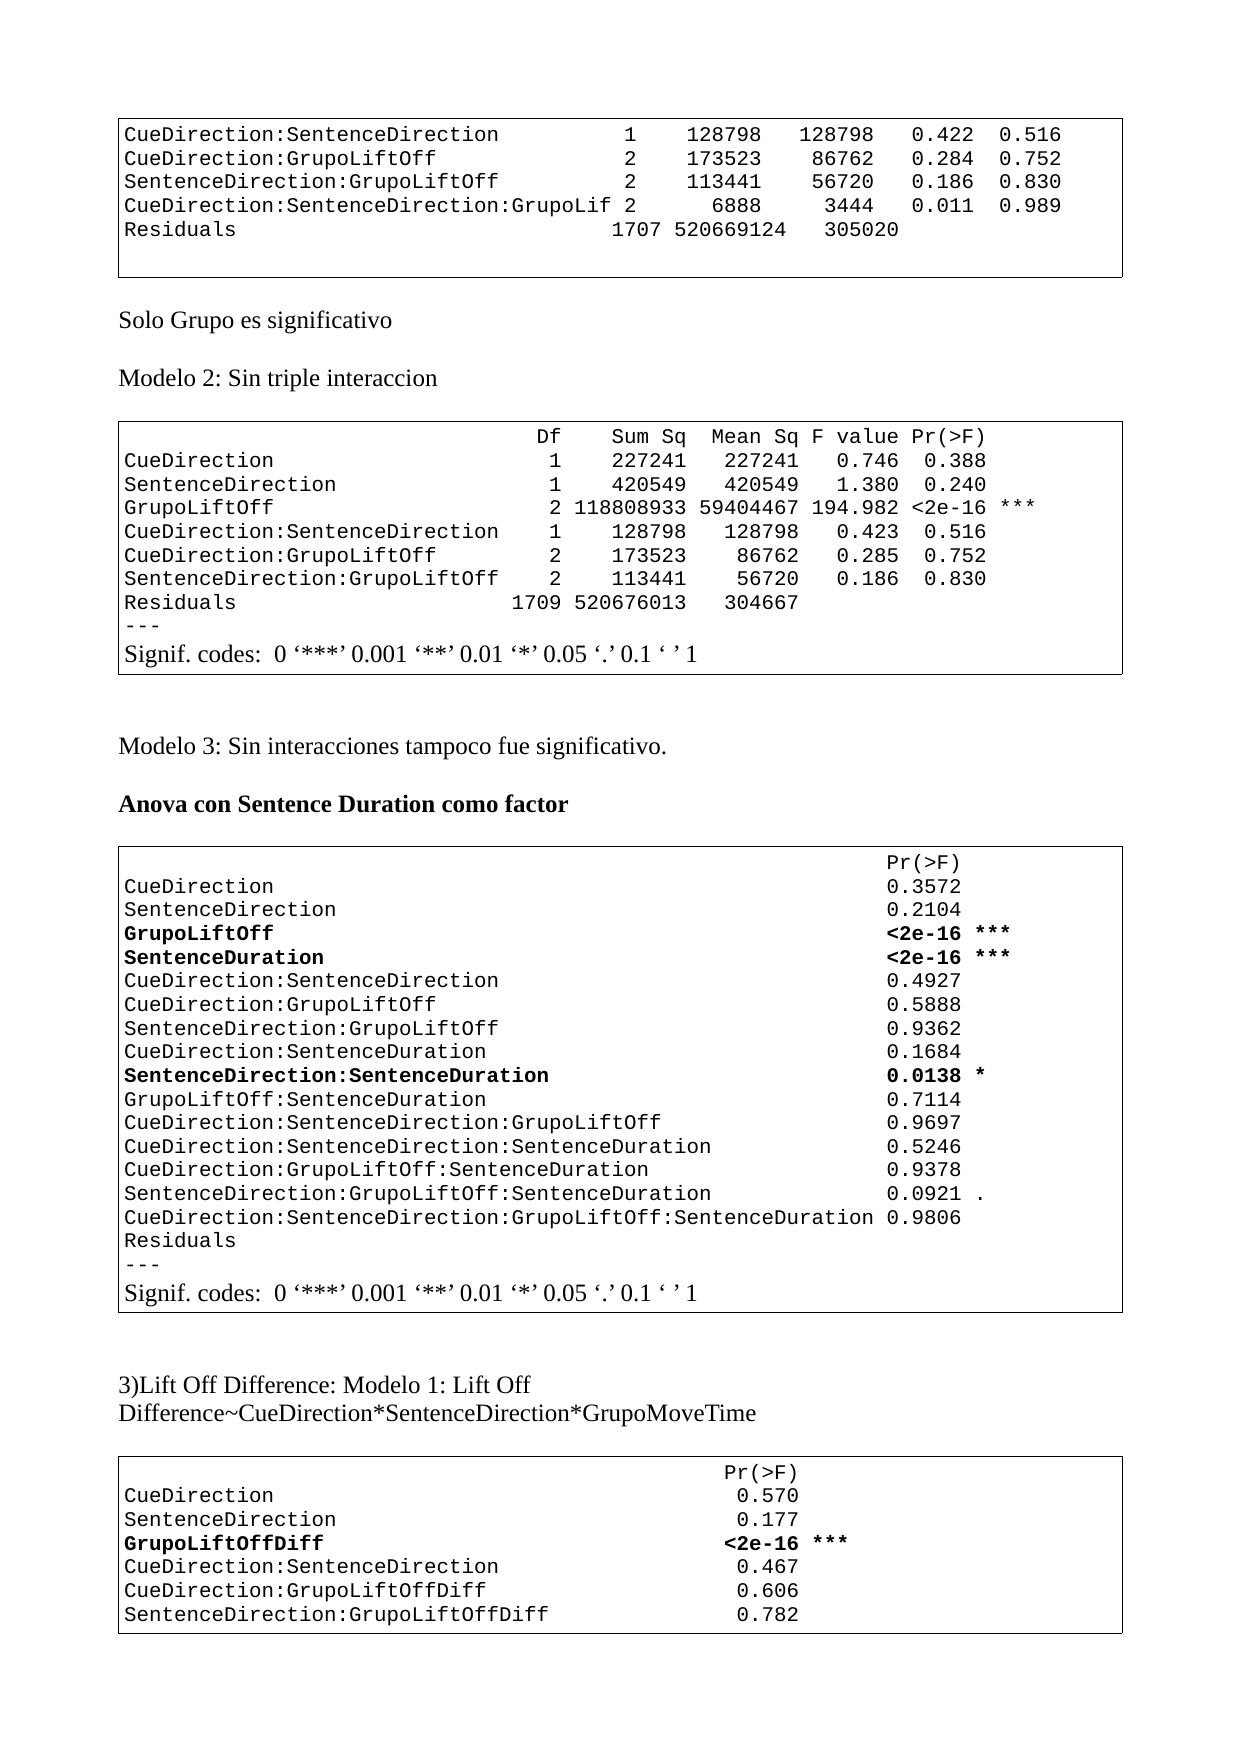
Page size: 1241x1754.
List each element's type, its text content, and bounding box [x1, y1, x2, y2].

table_header Pr(>F) CueDirection 0.570 SentenceDirection 0.177 GrupoLiftOffDiff <2e-16 *** CueDirection:SentenceDirection 0.467 CueDirection:GrupoLiftOffDiff 0.606 SentenceDirection:GrupoLiftOffDiff 0.782 [119, 1457, 1122, 1633]
text Anova con Sentence Duration como factor [118, 789, 1122, 817]
text 3)Lift Off Difference: Modelo 1: Lift Off Difference~CueDirection*SentenceDirection*GrupoMoveTime [118, 1370, 1122, 1427]
table_header CueDirection:SentenceDirection 1 128798 128798 0.422 0.516 CueDirection:GrupoLiftOff 2 173523 86762 0.284 0.752 SentenceDirection:GrupoLiftOff 2 113441 56720 0.186 0.830 CueDirection:SentenceDirection:GrupoLif 2 6888 3444 0.011 0.989 Residuals 1707 520669124 305020 [119, 119, 1122, 277]
text Modelo 2: Sin triple interaccion [118, 363, 1122, 392]
table_header Pr(>F) CueDirection 0.3572 SentenceDirection 0.2104 GrupoLiftOff <2e-16 *** SentenceDuration <2e-16 *** CueDirection:SentenceDirection 0.4927 CueDirection:GrupoLiftOff 0.5888 SentenceDirection:GrupoLiftOff 0.9362 CueDirection:SentenceDuration 0.1684 SentenceDirection:SentenceDuration 0.0138 * GrupoLiftOff:SentenceDuration 0.7114 CueDirection:SentenceDirection:GrupoLiftOff 0.9697 CueDirection:SentenceDirection:SentenceDuration 0.5246 CueDirection:GrupoLiftOff:SentenceDuration 0.9378 SentenceDirection:GrupoLiftOff:SentenceDuration 0.0921 . CueDirection:SentenceDirection:GrupoLiftOff:SentenceDuration 0.9806 Residuals --- Signif. codes: 0 ‘***’ 0.001 ‘**’ 0.01 ‘*’ 0.05 ‘.’ 0.1 ‘ ’ 1 [119, 847, 1122, 1312]
text Solo Grupo es significativo [118, 306, 1122, 334]
table_header Df Sum Sq Mean Sq F value Pr(>F) CueDirection 1 227241 227241 0.746 0.388 SentenceDirection 1 420549 420549 1.380 0.240 GrupoLiftOff 2 118808933 59404467 194.982 <2e-16 *** CueDirection:SentenceDirection 1 128798 128798 0.423 0.516 CueDirection:GrupoLiftOff 2 173523 86762 0.285 0.752 SentenceDirection:GrupoLiftOff 2 113441 56720 0.186 0.830 Residuals 1709 520676013 304667 --- Signif. codes: 0 ‘***’ 0.001 ‘**’ 0.01 ‘*’ 0.05 ‘.’ 0.1 ‘ ’ 1 [119, 422, 1122, 674]
text Modelo 3: Sin interacciones tampoco fue significativo. [118, 731, 1122, 760]
